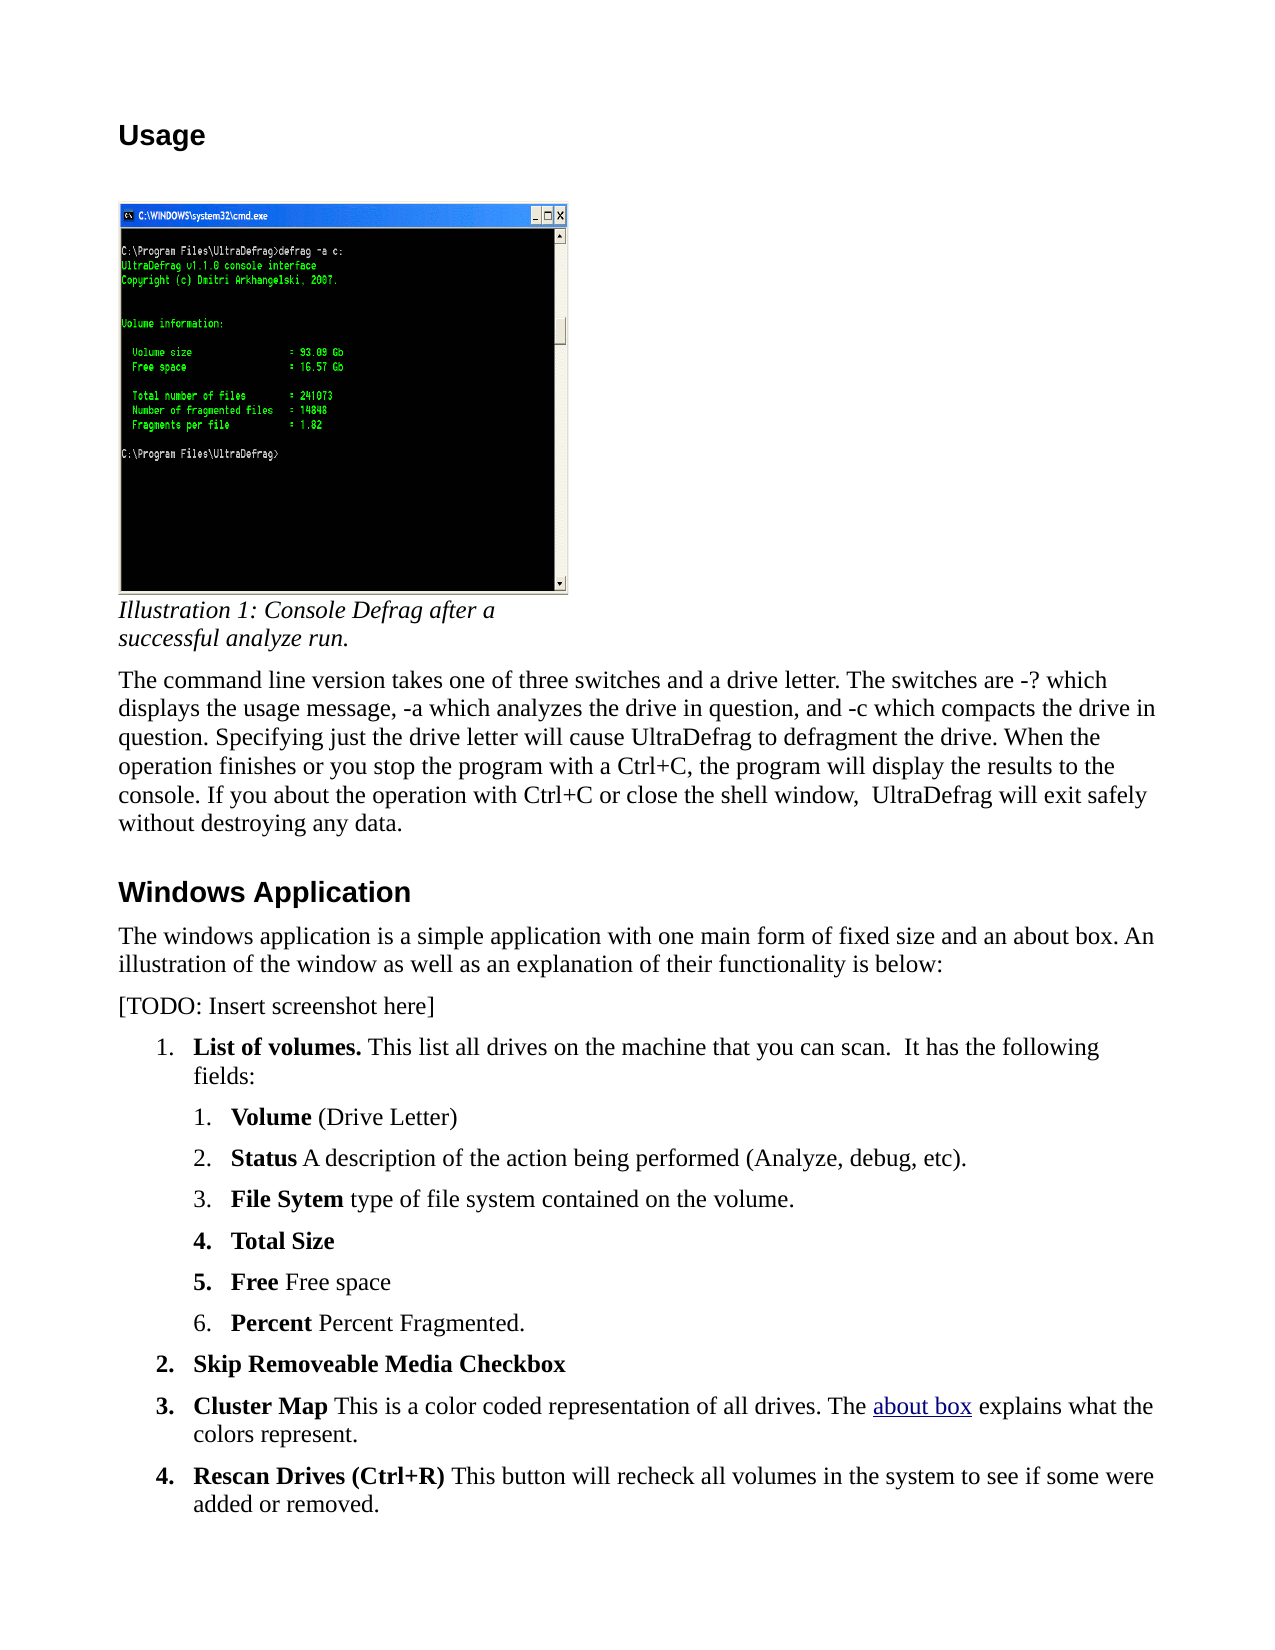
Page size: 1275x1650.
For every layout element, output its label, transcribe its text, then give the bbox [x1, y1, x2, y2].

text Illustration 1: Console Defrag after a successful analyze run. [118, 595, 568, 652]
list Rescan Drives (Ctrl+R) This button will recheck all volumes in the system to see if some were added or removed. [156, 1461, 1157, 1518]
picture [118, 201, 569, 595]
list Cluster Map This is a color coded representation of all drives. The about box explains what the colors represent. [156, 1391, 1157, 1448]
list Status A description of the action being performed (Analyze, debug, etc). [193, 1143, 1157, 1172]
list Volume (Drive Letter) [193, 1102, 1157, 1131]
text The command line version takes one of three switches and a drive letter. The switches are -? which displays the usage message, -a which analyzes the drive in question, and -c which compacts the drive in question. Specifying just the drive letter will cause UltraDefrag to defragment the drive. When the operation finishes or you stop the program with a Ctrl+C, the program will display the results to the console. If you about the operation with Ctrl+C or close the shell window, UltraDefrag will exit safely without destroying any data. [118, 665, 1157, 837]
text The windows application is a simple application with one main form of fixed size and an about box. An illustration of the window as well as an explanation of their functionality is below: [118, 921, 1157, 978]
list Total Size [193, 1226, 1157, 1254]
text [TODO: Insert screenshot here] [118, 991, 1157, 1019]
list List of volumes. This list all drives on the machine that you can scan. It has the following fields: [156, 1032, 1157, 1089]
subtitle Usage [118, 118, 1157, 152]
list Free Free space [193, 1267, 1157, 1296]
subtitle Windows Application [118, 875, 1157, 908]
list File Sytem type of file system contained on the volume. [193, 1184, 1157, 1213]
list Skip Removeable Media Checkbox [156, 1349, 1157, 1378]
list Percent Percent Fragmented. [193, 1308, 1157, 1337]
